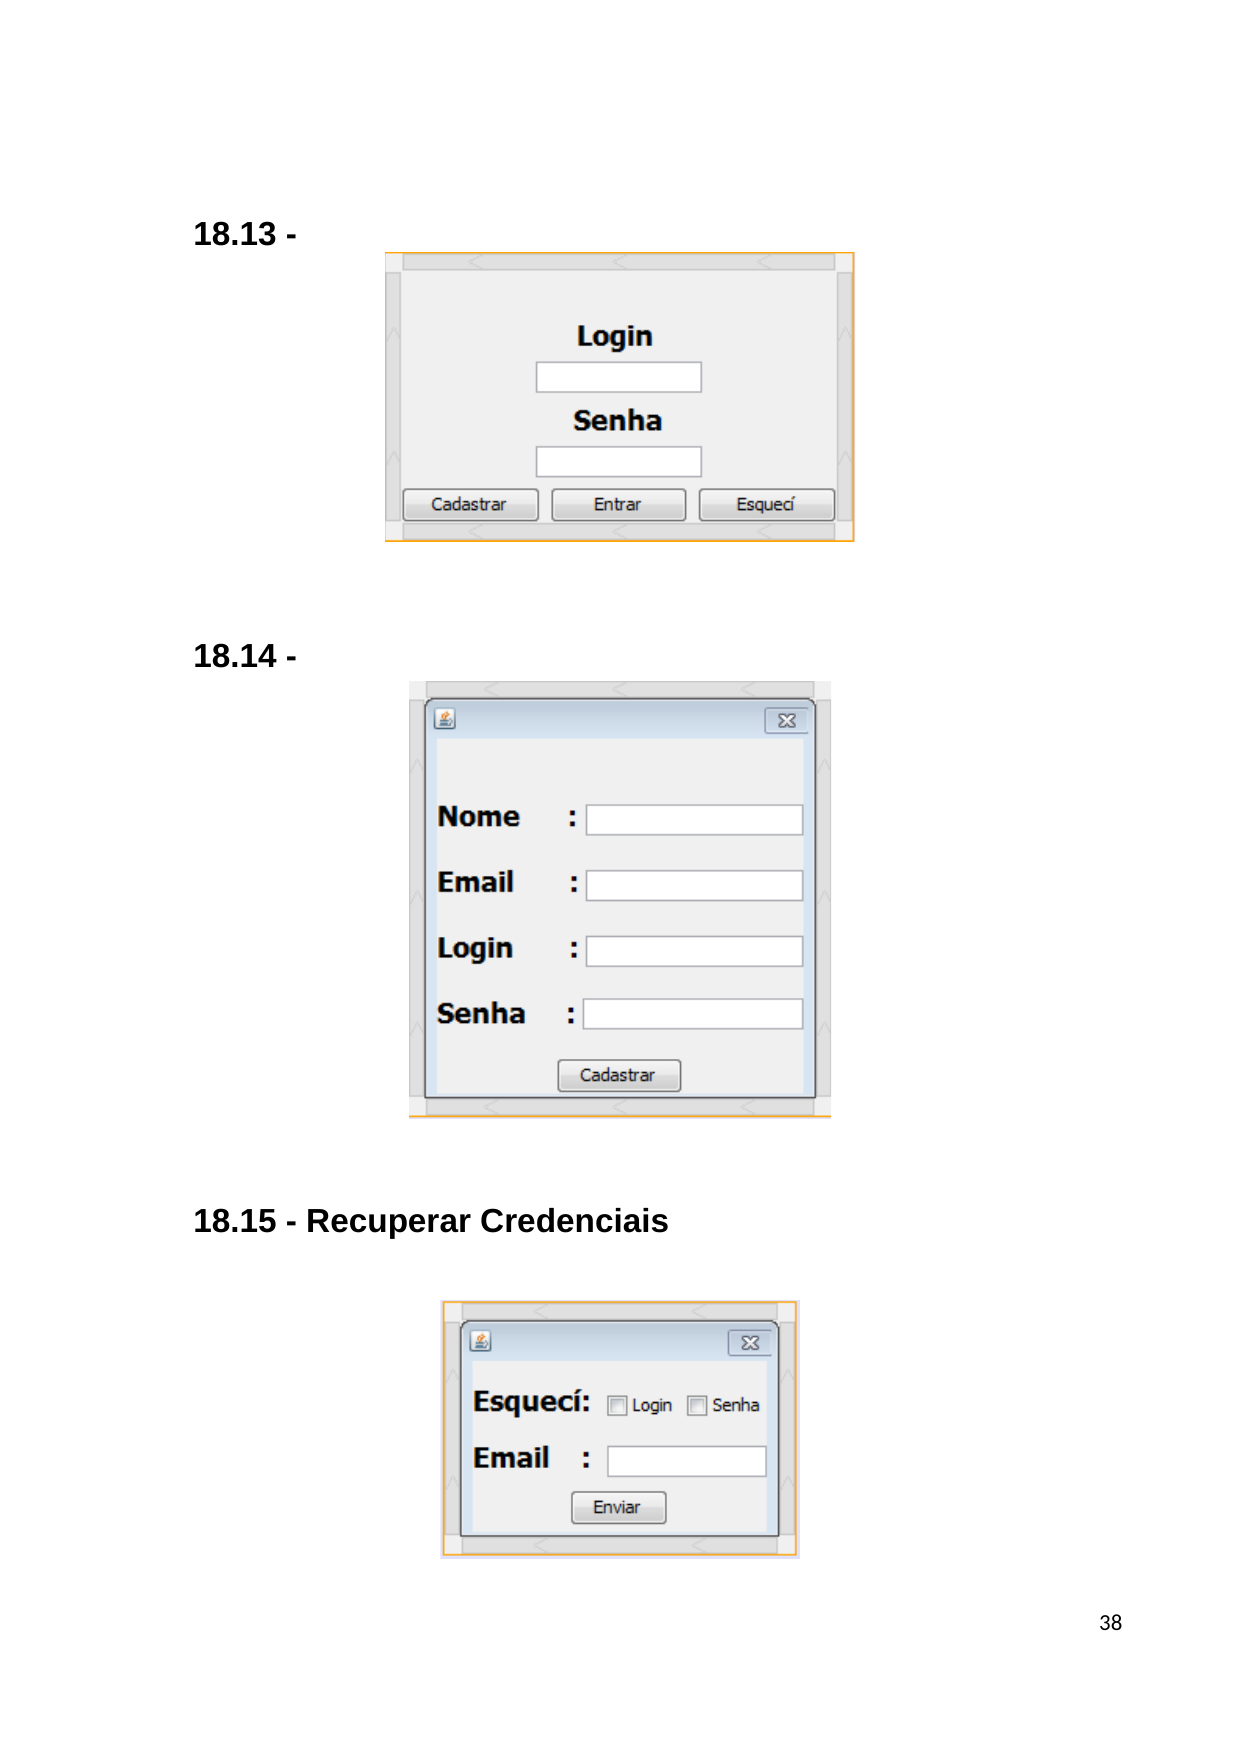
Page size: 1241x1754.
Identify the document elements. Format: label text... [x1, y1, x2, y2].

text 18.14 - Cadastrar Login [118, 636, 1122, 674]
text 18.13 - Login [118, 214, 1122, 252]
picture [409, 681, 832, 1119]
picture [440, 1300, 800, 1559]
picture [385, 252, 856, 542]
text 18.15 - Recuperar Credenciais [118, 1201, 1122, 1240]
